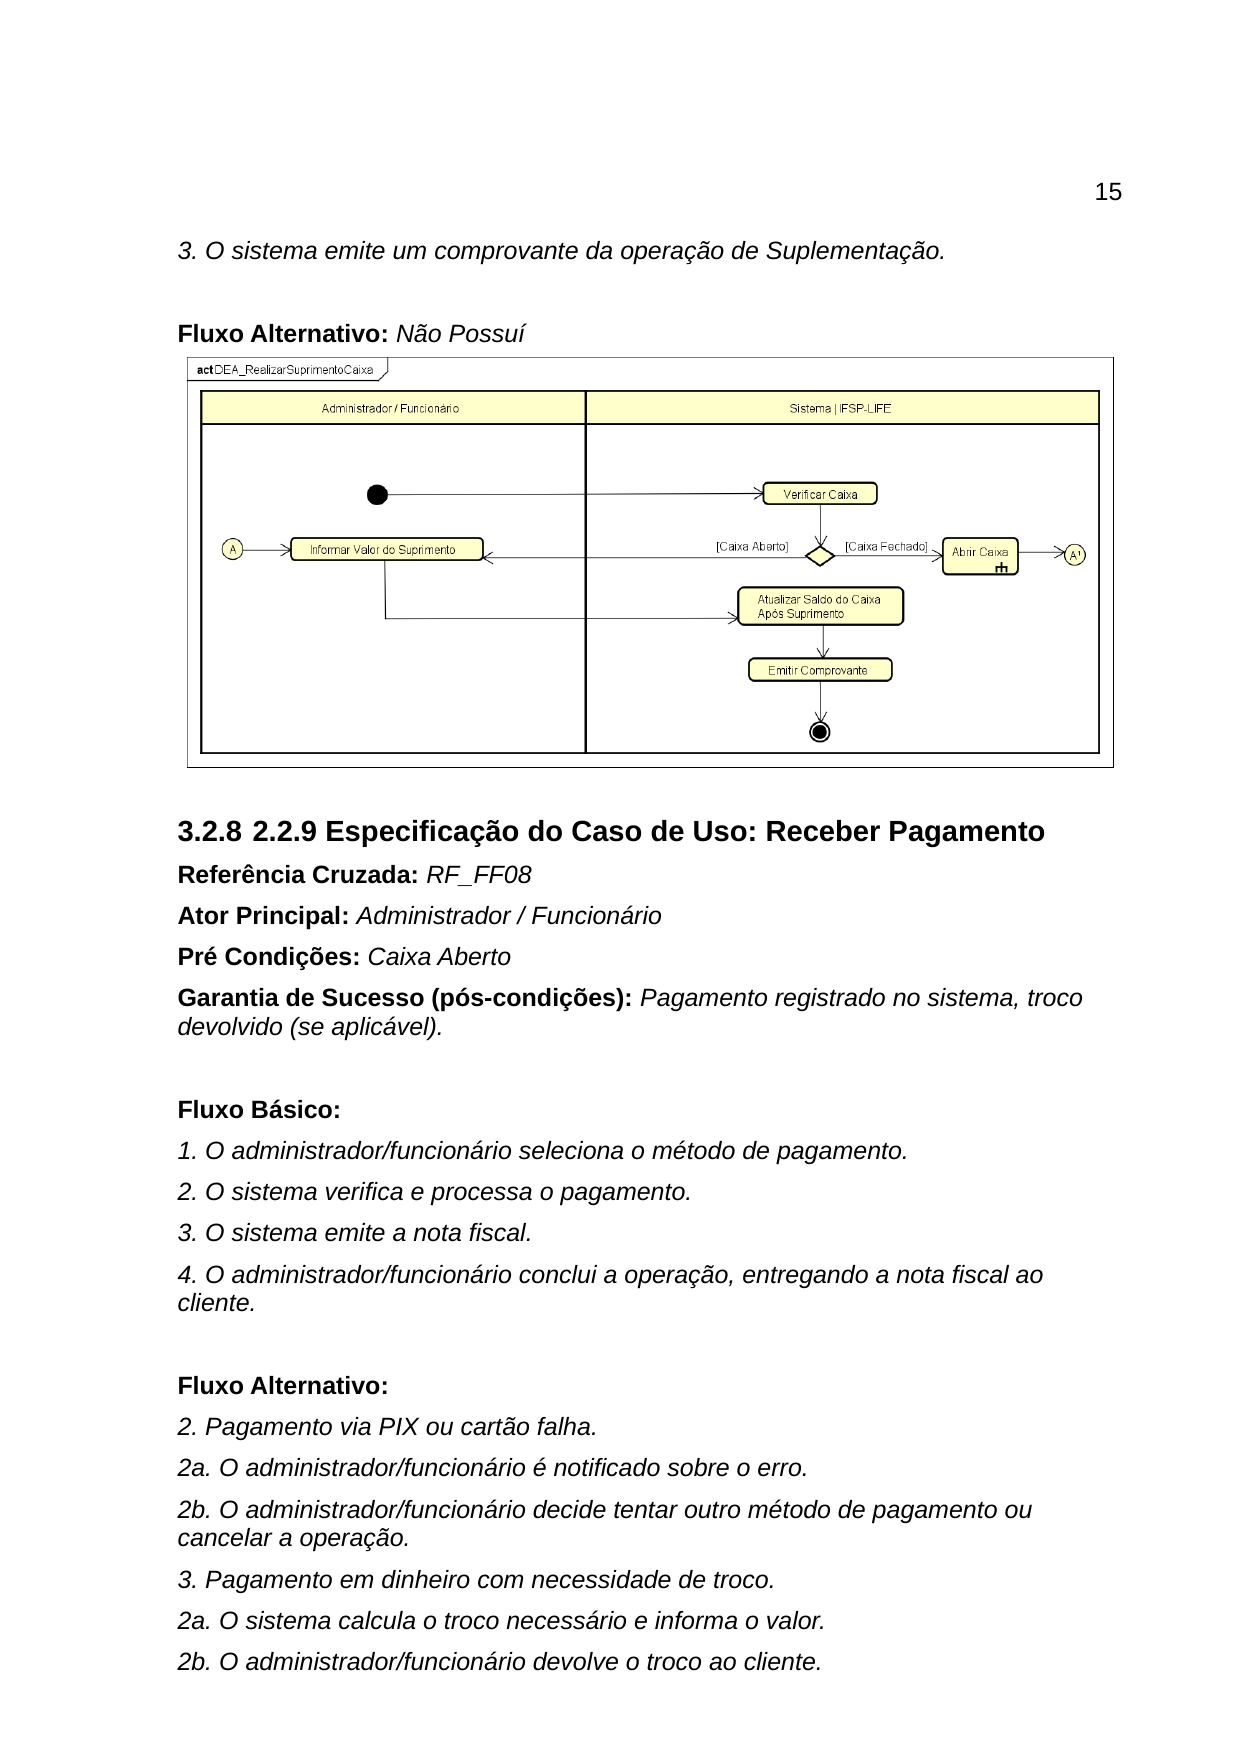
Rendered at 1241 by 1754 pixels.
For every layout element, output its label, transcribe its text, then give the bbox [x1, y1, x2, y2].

text 2b. O administrador/funcionário devolve o troco ao cliente. [177, 1647, 1122, 1676]
text 4. O administrador/funcionário conclui a operação, entregando a nota fiscal ao cliente. [177, 1259, 1122, 1317]
text 3. O sistema emite um comprovante da operação de Suplementação. [177, 236, 1122, 265]
text 3. Pagamento em dinheiro com necessidade de troco. [177, 1564, 1122, 1593]
text 1. O administrador/funcionário seleciona o método de pagamento. [177, 1136, 1122, 1164]
text Garantia de Sucesso (pós-condições): Pagamento registrado no sistema, troco devolvido (se aplicável). [177, 983, 1122, 1041]
text Fluxo Básico: [177, 1094, 1122, 1123]
text Fluxo Alternativo: [177, 1371, 1122, 1399]
text 2a. O sistema calcula o troco necessário e informa o valor. [177, 1606, 1122, 1634]
subtitle 2.2.9 Especificação do Caso de Uso: Receber Pagamento [177, 813, 1122, 847]
text 2. Pagamento via PIX ou cartão falha. [177, 1412, 1122, 1441]
text Fluxo Alternativo: Não Possuí [177, 319, 1122, 347]
text 3. O sistema emite a nota fiscal. [177, 1218, 1122, 1247]
text Referência Cruzada: RF_FF08 [177, 859, 1122, 888]
text Pré Condições: Caixa Aberto [177, 942, 1122, 971]
text Ator Principal: Administrador / Funcionário [177, 901, 1122, 929]
text 2. O sistema verifica e processa o pagamento. [177, 1177, 1122, 1206]
text 2a. O administrador/funcionário é notificado sobre o erro. [177, 1453, 1122, 1482]
text 2b. O administrador/funcionário decide tentar outro método de pagamento ou cancelar a operação. [177, 1494, 1122, 1552]
